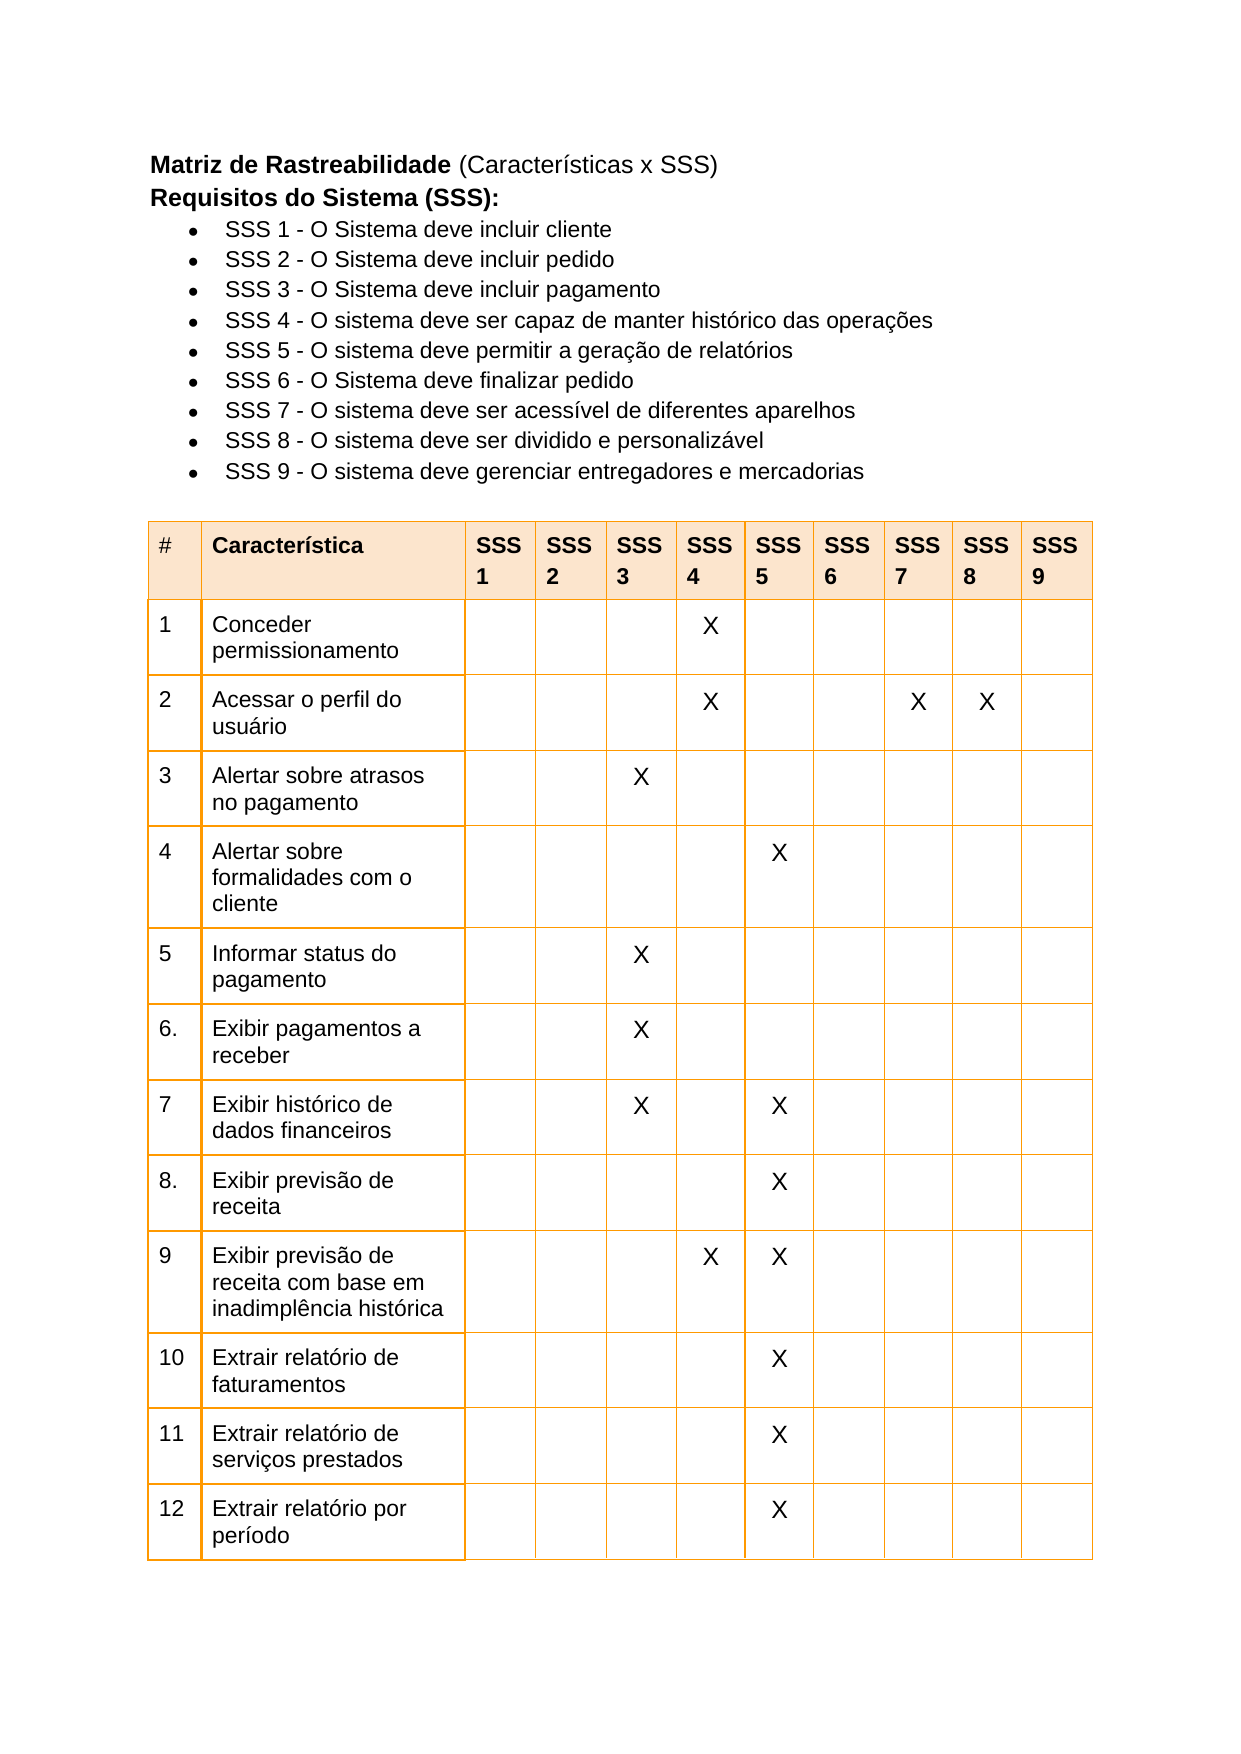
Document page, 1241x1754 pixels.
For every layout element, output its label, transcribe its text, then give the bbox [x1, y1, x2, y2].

table_cell Acessar o perfil do usuário [203, 676, 464, 749]
table_cell 7 [149, 1081, 200, 1154]
list SSS 7 - O sistema deve ser acessível de diferentes aparelhos [187, 397, 1090, 424]
table_cell Exibir histórico de dados financeiros [203, 1081, 464, 1154]
table_cell X [746, 1333, 813, 1407]
table_cell X [607, 1080, 676, 1154]
table_cell X [746, 1080, 813, 1154]
table_cell [536, 928, 606, 1003]
table_cell 8. [149, 1156, 200, 1230]
table_cell [885, 1155, 952, 1230]
list SSS 1 - O Sistema deve incluir cliente [187, 216, 1090, 242]
table_cell X [953, 675, 1021, 749]
table_header SSS 9 [1022, 522, 1092, 599]
table_cell [536, 1155, 606, 1230]
table_header SSS 3 [607, 522, 676, 599]
table_cell [746, 600, 813, 674]
table_cell [885, 600, 952, 674]
table_cell [607, 1155, 676, 1230]
table_cell [466, 1155, 535, 1230]
table_cell [953, 1484, 1021, 1558]
table_header Característica [202, 522, 465, 599]
table_header # [149, 522, 201, 599]
table_cell 9 [149, 1232, 200, 1332]
table_cell [746, 751, 813, 825]
list SSS 6 - O Sistema deve finalizar pedido [187, 367, 1090, 393]
table_cell [607, 1408, 676, 1483]
table_header SSS 1 [466, 522, 535, 599]
table_cell [536, 1080, 606, 1154]
table_cell X [746, 1155, 813, 1230]
table_cell [607, 600, 676, 674]
table_cell [953, 1004, 1021, 1078]
table_cell [814, 1408, 884, 1483]
list SSS 4 - O sistema deve ser capaz de manter histórico das operações [187, 307, 1090, 333]
table_cell [677, 928, 744, 1003]
table_cell [953, 928, 1021, 1003]
table_cell [1022, 928, 1092, 1003]
table_cell Informar status do pagamento [203, 929, 464, 1003]
table_cell 10 [149, 1334, 200, 1407]
table_cell [746, 928, 813, 1003]
table_cell [466, 928, 535, 1003]
table_cell Exibir previsão de receita com base em inadimplência histórica [203, 1232, 464, 1332]
table_cell [677, 1155, 744, 1230]
table_cell [536, 1484, 606, 1558]
table_cell X [746, 1408, 813, 1483]
list SSS 8 - O sistema deve ser dividido e personalizável [187, 427, 1090, 454]
table_cell [466, 1484, 535, 1558]
table_cell [677, 1484, 744, 1558]
table_cell [536, 1004, 606, 1078]
table_cell [1022, 1155, 1092, 1230]
list SSS 2 - O Sistema deve incluir pedido [187, 246, 1090, 273]
table_cell X [885, 675, 952, 749]
table_cell [885, 1333, 952, 1407]
table_cell Extrair relatório de faturamentos [203, 1334, 464, 1407]
table_cell Extrair relatório de serviços prestados [203, 1409, 464, 1483]
table_cell X [746, 1231, 813, 1332]
table_cell X [607, 928, 676, 1003]
table_cell [885, 928, 952, 1003]
list SSS 3 - O Sistema deve incluir pagamento [187, 276, 1090, 303]
text Requisitos do Sistema (SSS): [150, 183, 1090, 212]
table_cell X [677, 1231, 744, 1332]
table_cell [677, 826, 744, 927]
table_cell [953, 1408, 1021, 1483]
table_cell X [607, 751, 676, 825]
table_cell [466, 1080, 535, 1154]
table_cell [607, 826, 676, 927]
table_cell [536, 751, 606, 825]
table_cell Conceder permissionamento [203, 600, 464, 674]
table_cell [1022, 600, 1092, 674]
table_cell 5 [149, 929, 200, 1003]
table_cell [607, 1484, 676, 1558]
table_cell 11 [149, 1409, 200, 1483]
table_cell [1022, 1231, 1092, 1332]
table_cell 12 [149, 1485, 200, 1558]
table_cell [536, 1231, 606, 1332]
table_header SSS 8 [953, 522, 1021, 599]
table_cell [466, 1333, 535, 1407]
table_cell 6. [149, 1005, 200, 1078]
table_cell [746, 1004, 813, 1078]
text Matriz de Rastreabilidade (Características x SSS) [150, 150, 1090, 179]
table_cell [607, 1333, 676, 1407]
table_cell Exibir pagamentos a receber [203, 1005, 464, 1078]
table_cell [953, 1231, 1021, 1332]
table_cell [885, 826, 952, 927]
table_cell [1022, 826, 1092, 927]
table_cell [1022, 1484, 1092, 1558]
table_cell [677, 1333, 744, 1407]
table_cell [607, 675, 676, 749]
table_cell [814, 751, 884, 825]
table_cell [1022, 675, 1092, 749]
table_cell X [677, 675, 744, 749]
table_cell [814, 1004, 884, 1078]
table_cell 3 [149, 752, 200, 825]
table_cell [466, 826, 535, 927]
table_cell [885, 1004, 952, 1078]
table_cell [466, 600, 535, 674]
table_cell X [746, 1484, 813, 1558]
table_cell [1022, 1080, 1092, 1154]
table_cell [1022, 1408, 1092, 1483]
table_cell [885, 1080, 952, 1154]
table_cell Alertar sobre atrasos no pagamento [203, 752, 464, 825]
table_cell 4 [149, 827, 200, 927]
table_cell [1022, 1004, 1092, 1078]
table_cell [814, 1080, 884, 1154]
table_cell [1022, 1333, 1092, 1407]
table_cell [1022, 751, 1092, 825]
table_header SSS 7 [885, 522, 952, 599]
table_cell [536, 600, 606, 674]
table_cell [466, 1004, 535, 1078]
table_header SSS 2 [536, 522, 606, 599]
table_cell [814, 1155, 884, 1230]
table_cell [885, 1408, 952, 1483]
table_cell 1 [149, 600, 200, 674]
table_cell Alertar sobre formalidades com o cliente [203, 827, 464, 927]
table_cell [536, 675, 606, 749]
table_header SSS 5 [746, 522, 813, 599]
table_cell [814, 600, 884, 674]
list SSS 9 - O sistema deve gerenciar entregadores e mercadorias [187, 458, 1090, 484]
table_cell [814, 826, 884, 927]
table_cell [885, 1231, 952, 1332]
table_cell [814, 1484, 884, 1558]
table_cell [953, 1333, 1021, 1407]
table_cell [746, 675, 813, 749]
table_cell [677, 1080, 744, 1154]
table_cell [953, 1155, 1021, 1230]
table_header SSS 6 [814, 522, 884, 599]
table_cell [536, 1408, 606, 1483]
table_cell [466, 1408, 535, 1483]
table_cell Extrair relatório por período [203, 1485, 464, 1558]
table_cell [953, 1080, 1021, 1154]
table_cell X [677, 600, 744, 674]
table_header SSS 4 [677, 522, 744, 599]
table_cell [466, 1231, 535, 1332]
table_cell X [746, 826, 813, 927]
table_cell [953, 826, 1021, 927]
table_cell [953, 751, 1021, 825]
table_cell [953, 600, 1021, 674]
table_cell [536, 1333, 606, 1407]
list SSS 5 - O sistema deve permitir a geração de relatórios [187, 337, 1090, 363]
table_cell [814, 928, 884, 1003]
table_cell [677, 1408, 744, 1483]
table_cell [466, 675, 535, 749]
table_cell [885, 1484, 952, 1558]
table_cell 2 [149, 676, 200, 749]
table_cell X [607, 1004, 676, 1078]
table_cell [885, 751, 952, 825]
table_cell [677, 751, 744, 825]
table_cell [466, 751, 535, 825]
table_cell [607, 1231, 676, 1332]
table_cell [536, 826, 606, 927]
table_cell [814, 675, 884, 749]
table_cell [814, 1333, 884, 1407]
table_cell [814, 1231, 884, 1332]
table_cell [677, 1004, 744, 1078]
table_cell Exibir previsão de receita [203, 1156, 464, 1230]
